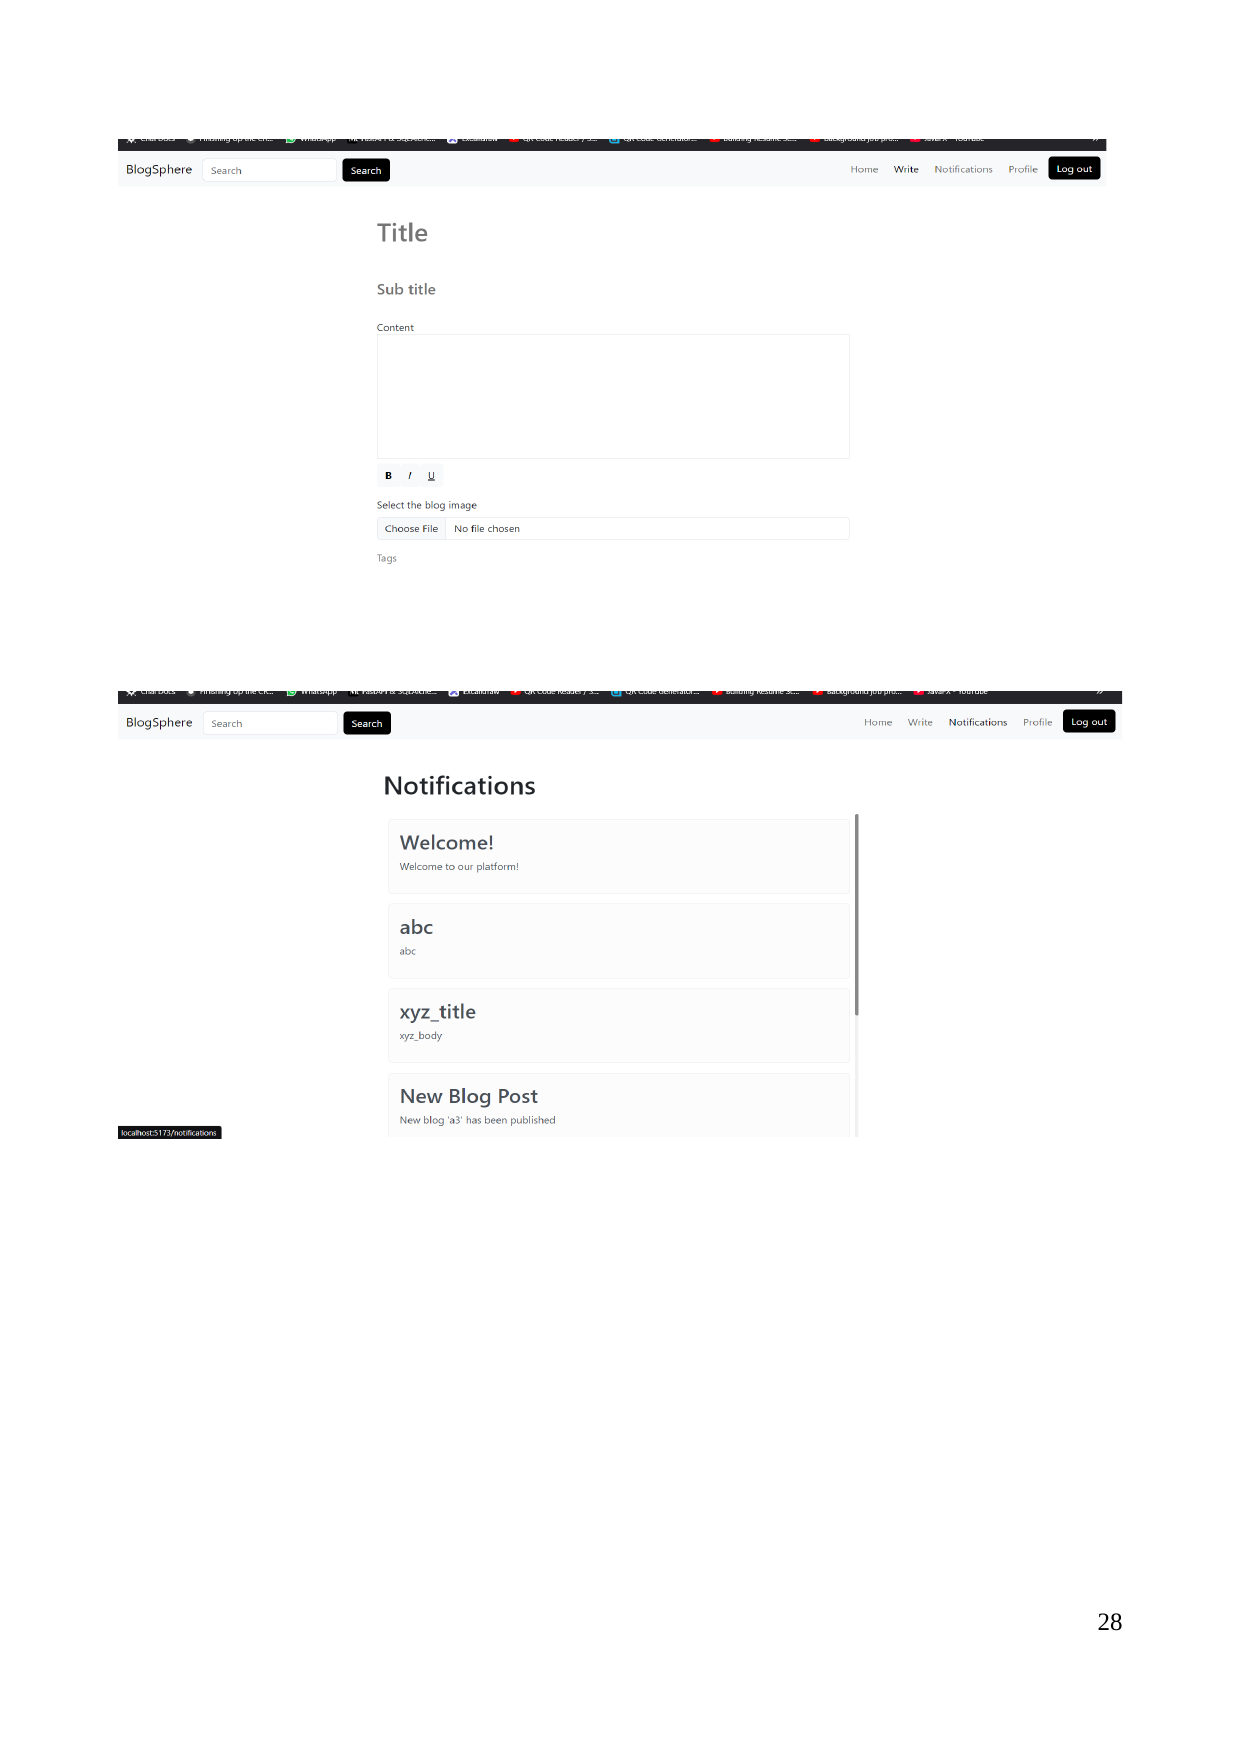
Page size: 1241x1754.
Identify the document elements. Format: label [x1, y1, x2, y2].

picture [118, 691, 1123, 1139]
picture [118, 139, 1107, 585]
